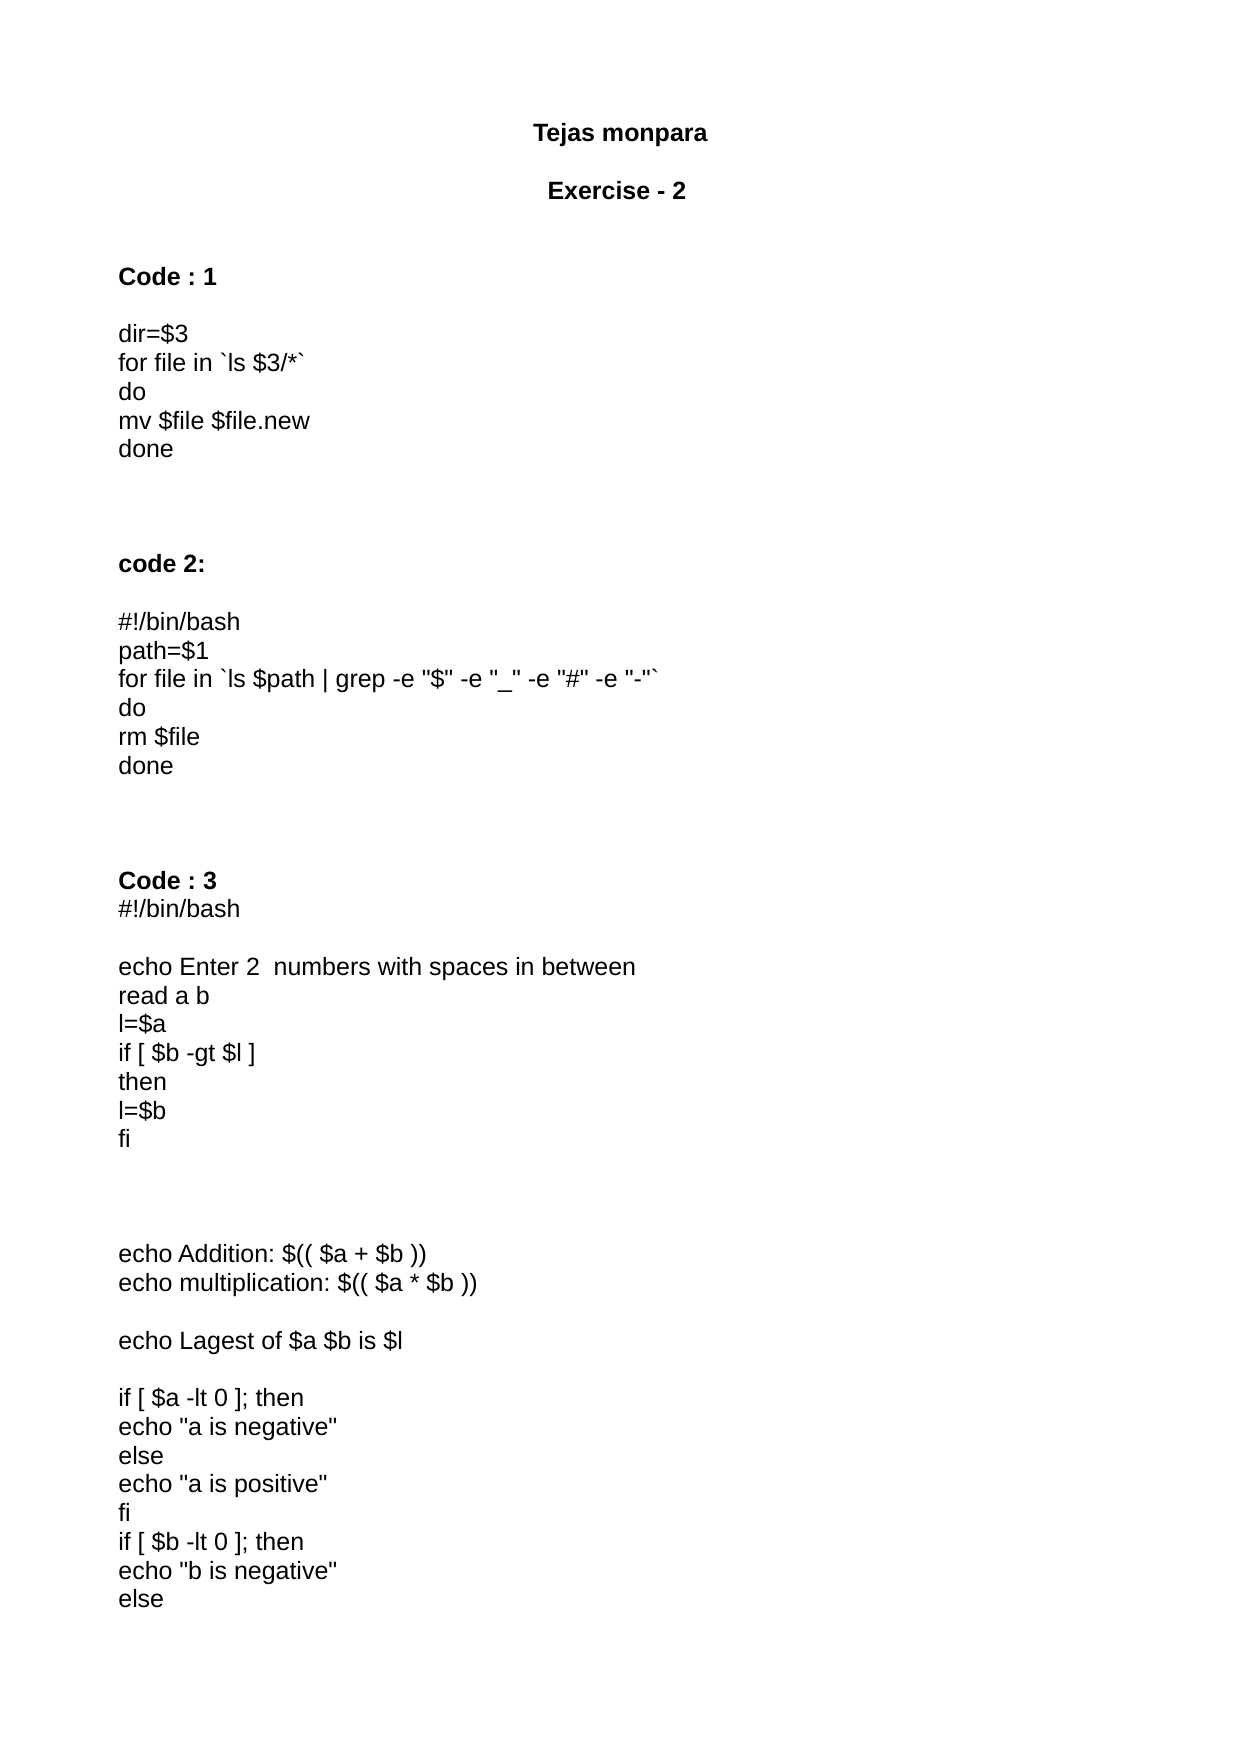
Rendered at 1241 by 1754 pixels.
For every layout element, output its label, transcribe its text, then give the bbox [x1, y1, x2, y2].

text fi [118, 1498, 1122, 1527]
text fi [118, 1124, 1122, 1153]
text echo "a is negative" [118, 1412, 1122, 1441]
text else [118, 1441, 1122, 1469]
text echo Lagest of $a $b is $l [118, 1326, 1122, 1354]
text echo Addition: $(( $a + $b )) [118, 1239, 1122, 1268]
text else [118, 1584, 1122, 1613]
text Code : 3 [118, 866, 1122, 894]
text code 2: [118, 549, 1122, 578]
text #!/bin/bash [118, 894, 1122, 923]
text if [ $a -lt 0 ]; then [118, 1383, 1122, 1412]
text if [ $b -lt 0 ]; then [118, 1527, 1122, 1556]
text path=$1 [118, 636, 1122, 664]
text read a b [118, 981, 1122, 1009]
text dir=$3 for file in `ls $3/*` do mv $file $file.new done [118, 319, 1122, 463]
text then [118, 1067, 1122, 1096]
text rm $file [118, 722, 1122, 751]
text for file in `ls $path | grep -e "$" -e "_" -e "#" -e "-"` [118, 664, 1122, 693]
text Code : 1 [118, 262, 1122, 291]
text l=$a [118, 1009, 1122, 1038]
text #!/bin/bash [118, 607, 1122, 636]
text if [ $b -gt $l ] [118, 1038, 1122, 1067]
text echo "b is negative" [118, 1556, 1122, 1584]
text Tejas monpara [118, 118, 1122, 147]
text do [118, 693, 1122, 722]
text echo "a is positive" [118, 1469, 1122, 1498]
text l=$b [118, 1096, 1122, 1124]
text Exercise - 2 [118, 176, 1122, 204]
text echo Enter 2 numbers with spaces in between [118, 952, 1122, 981]
text echo multiplication: $(( $a * $b )) [118, 1268, 1122, 1297]
text done [118, 751, 1122, 779]
